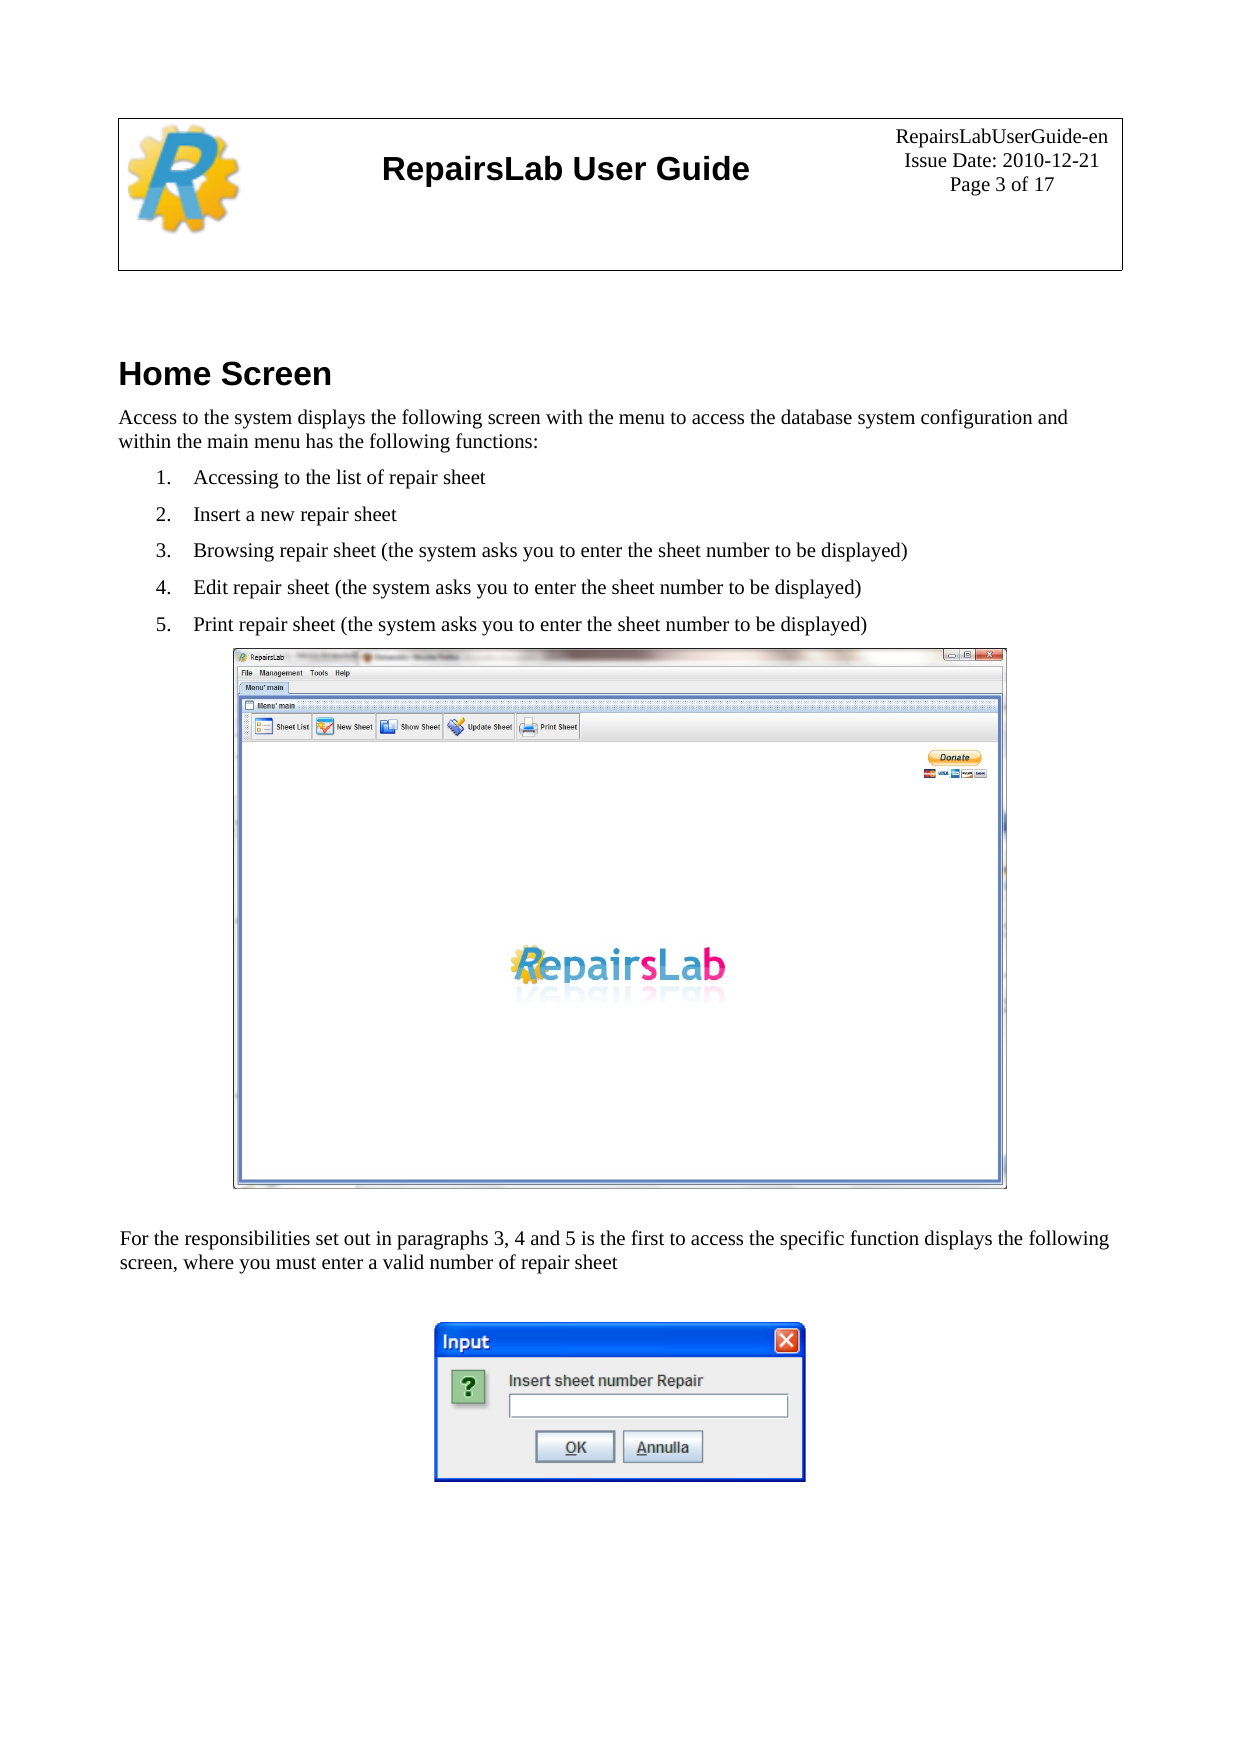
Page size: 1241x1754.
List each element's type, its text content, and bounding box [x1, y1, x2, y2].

picture [127, 123, 241, 236]
text Access to the system displays the following screen with the menu to access the database system configuration and within the main menu has the following functions: [118, 405, 1122, 453]
list Browsing repair sheet (the system asks you to enter the sheet number to be displayed) [156, 538, 1122, 562]
list Accessing to the list of repair sheet [156, 465, 1122, 489]
list Print repair sheet (the system asks you to enter the sheet number to be displayed) [156, 612, 1122, 636]
picture [233, 648, 1007, 1189]
subtitle Home Screen [118, 353, 1122, 392]
list Edit repair sheet (the system asks you to enter the sheet number to be displayed) [156, 575, 1122, 599]
list Insert a new repair sheet [156, 502, 1122, 526]
list For the responsibilities set out in paragraphs 3, 4 and 5 is the first to access the specific function displays the following screen, where you must enter a valid number of repair sheet [117, 1226, 1122, 1274]
picture [434, 1322, 806, 1482]
